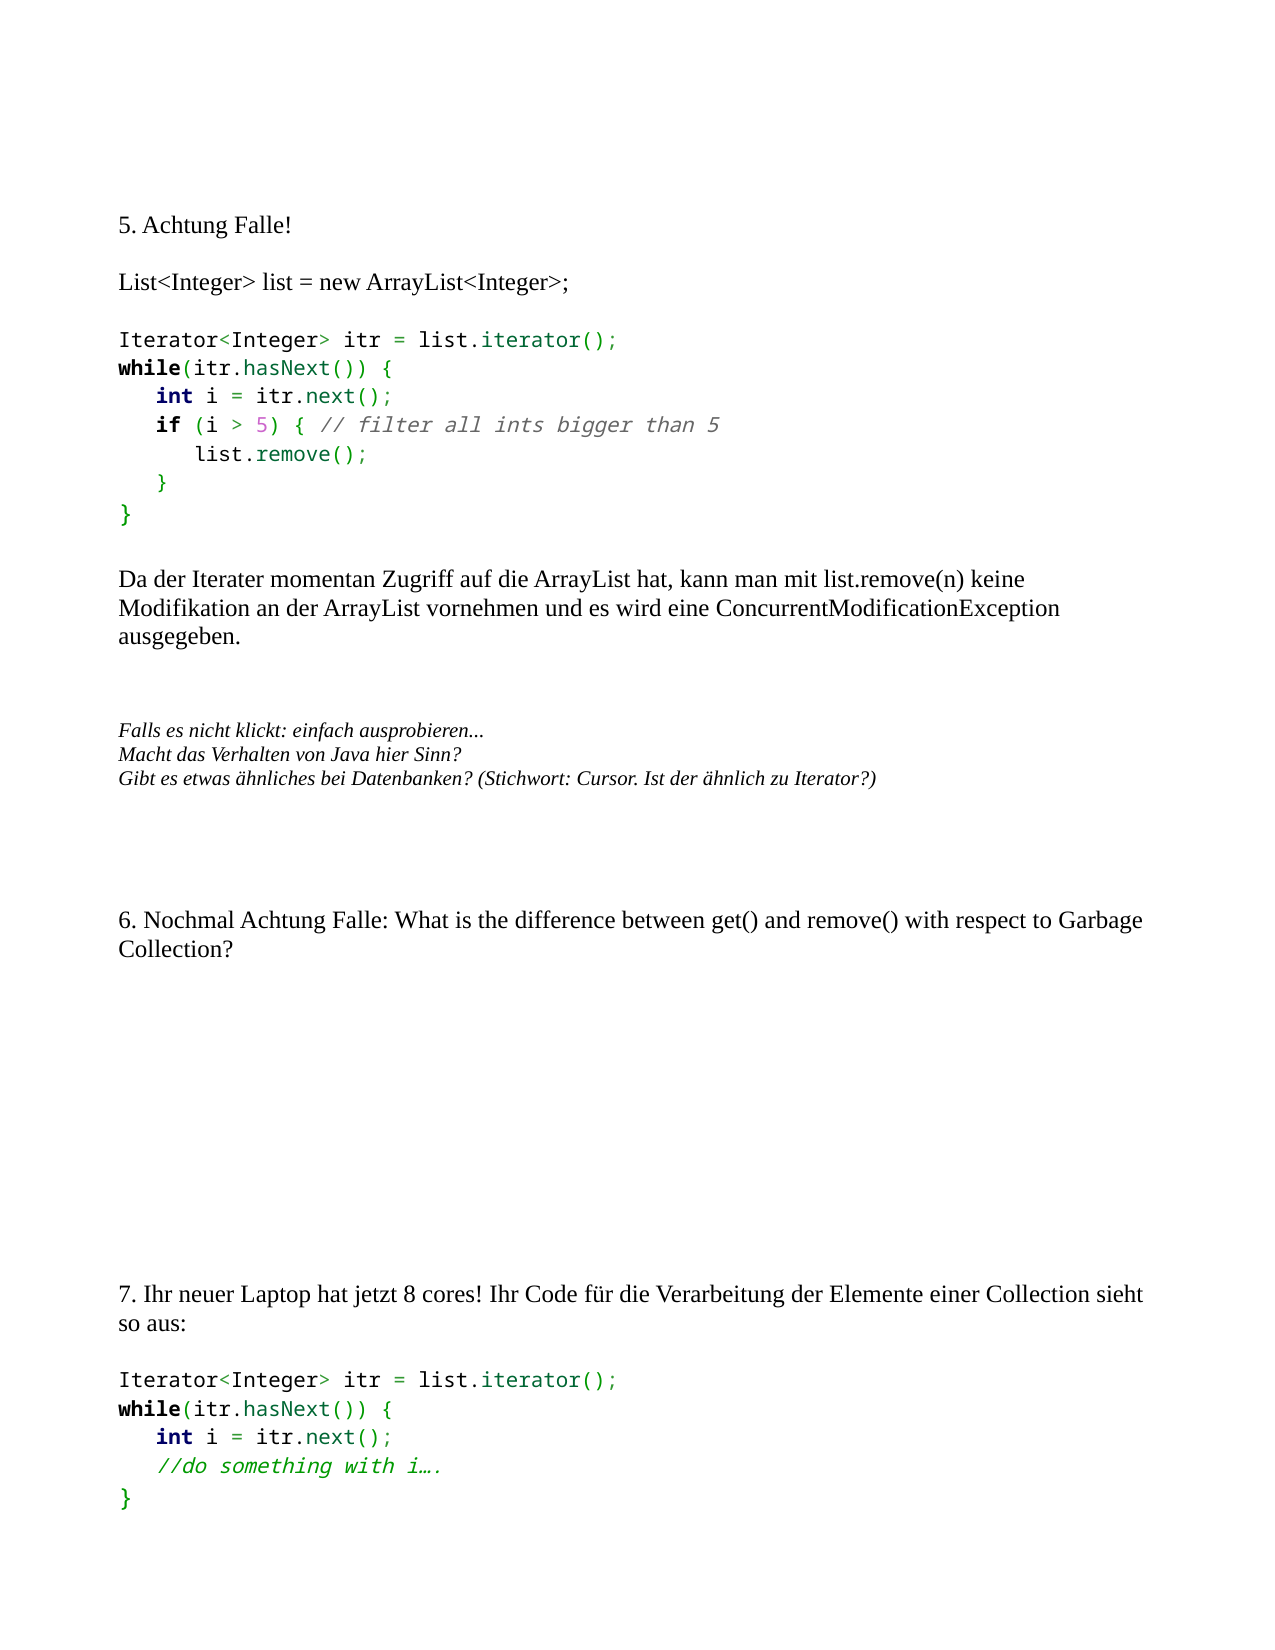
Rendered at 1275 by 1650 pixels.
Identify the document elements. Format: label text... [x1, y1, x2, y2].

text //do something with i…. [118, 1451, 1157, 1479]
text List<Integer> list = new ArrayList<Integer>; [118, 267, 1157, 296]
text int i = itr.next(); [118, 382, 1157, 410]
text Macht das Verhalten von Java hier Sinn? [118, 742, 1157, 766]
text 6. Nochmal Achtung Falle: What is the difference between get() and remove() with respect to Garbage Collection? [118, 905, 1157, 963]
text } [118, 1479, 1157, 1513]
text Iterator<Integer> itr = list.iterator(); [118, 325, 1157, 353]
text while(itr.hasNext()) { [118, 353, 1157, 382]
text if (i > 5) { // filter all ints bigger than 5 [118, 410, 1157, 439]
text Da der Iterater momentan Zugriff auf die ArrayList hat, kann man mit list.remove(n) keine Modifikation an der ArrayList vornehmen und es wird eine ConcurrentModificationException ausgegeben. [118, 564, 1157, 650]
text Gibt es etwas ähnliches bei Datenbanken? (Stichwort: Cursor. Ist der ähnlich zu Iterator?) [118, 766, 1157, 790]
text while(itr.hasNext()) { [118, 1394, 1157, 1422]
text 5. Achtung Falle! [118, 210, 1157, 238]
text } [118, 496, 1157, 530]
text Iterator<Integer> itr = list.iterator(); [118, 1365, 1157, 1394]
text 7. Ihr neuer Laptop hat jetzt 8 cores! Ihr Code für die Verarbeitung der Elemente einer Collection sieht so aus: [118, 1279, 1157, 1337]
text Falls es nicht klickt: einfach ausprobieren... [118, 718, 1157, 742]
text list.remove(); [118, 439, 1157, 467]
text int i = itr.next(); [118, 1422, 1157, 1451]
text } [118, 467, 1157, 496]
